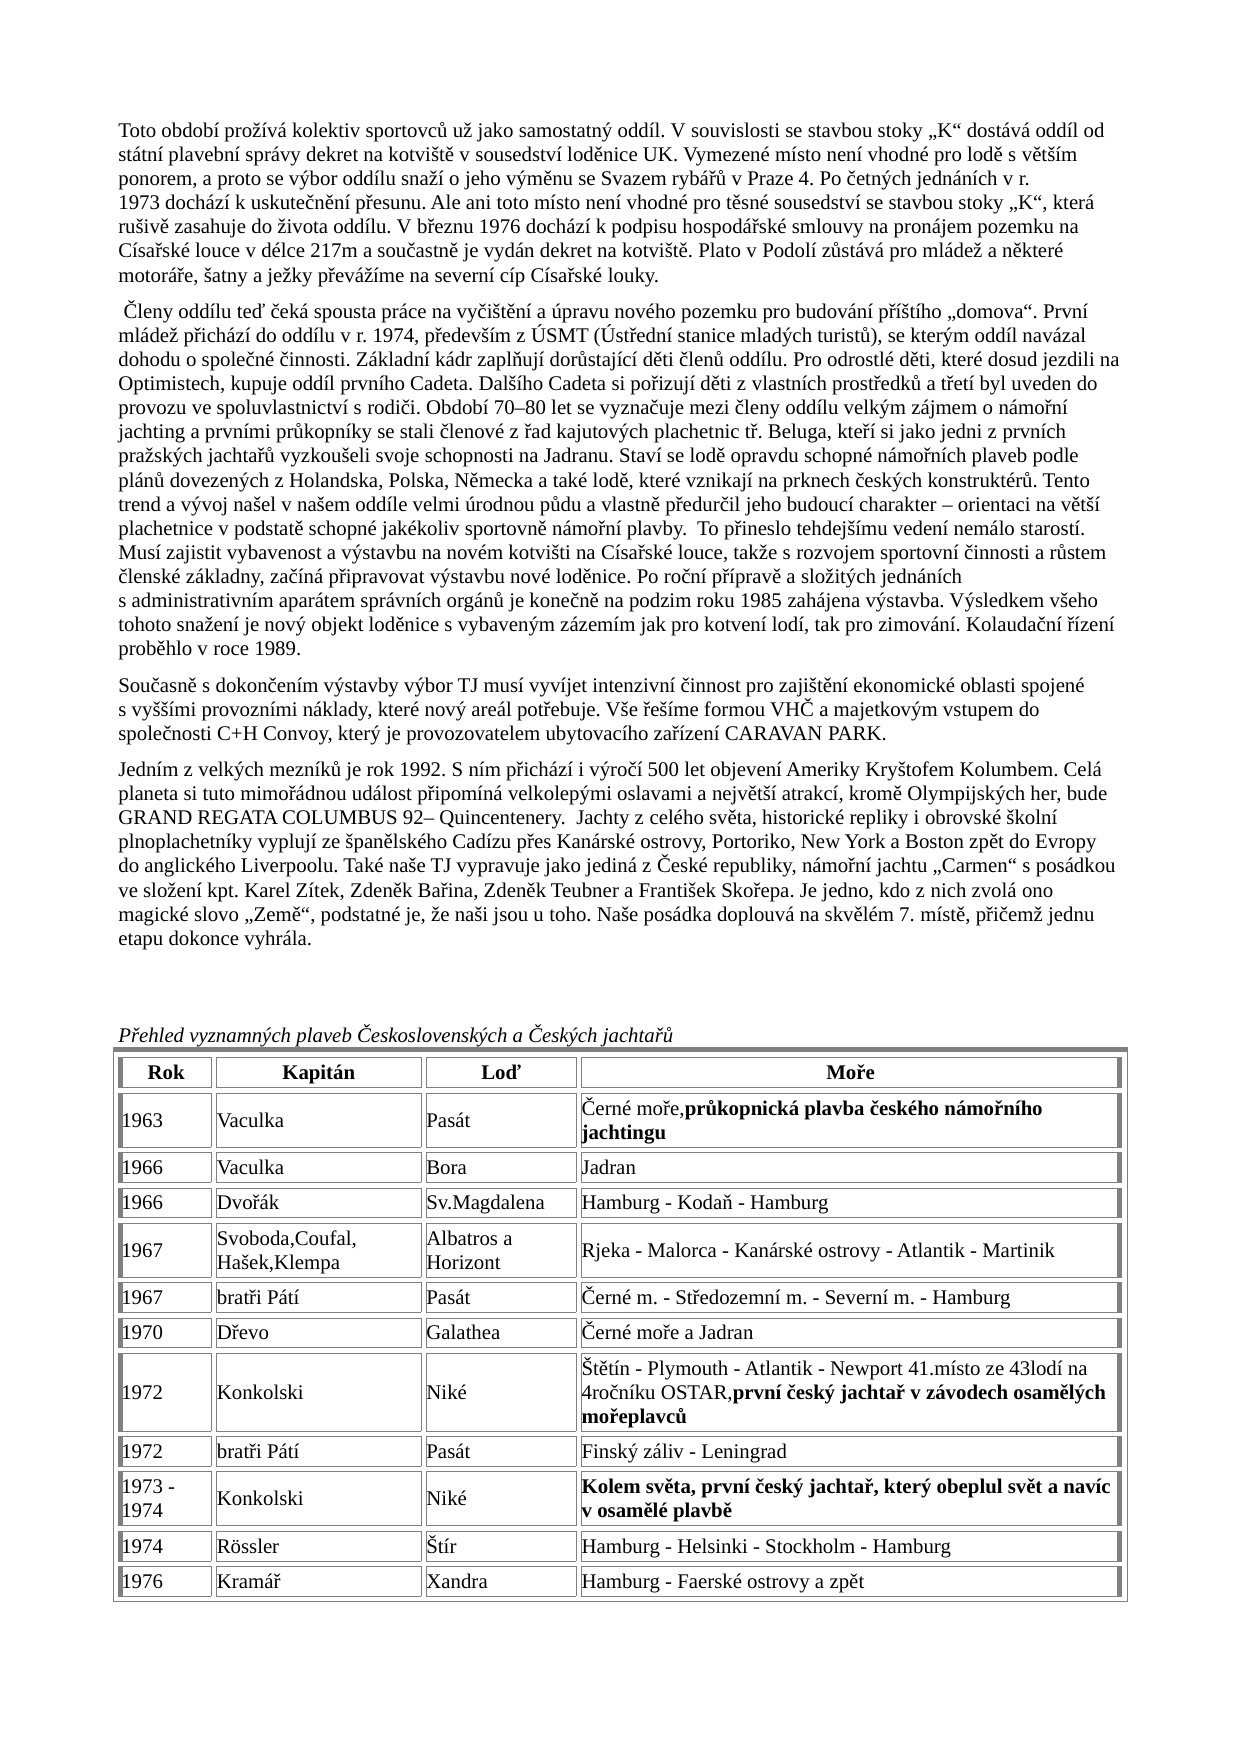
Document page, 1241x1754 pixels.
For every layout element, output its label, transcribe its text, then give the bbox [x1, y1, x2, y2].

table_cell 1972 [118, 1431, 214, 1466]
table_header Moře [579, 1052, 1122, 1087]
table_header Loď [423, 1052, 578, 1087]
table_cell Konkolski [214, 1347, 423, 1431]
table_cell Niké [423, 1347, 578, 1431]
table_cell Pasát [423, 1431, 578, 1466]
table_cell Vaculka [214, 1147, 423, 1182]
table_cell 1966 [118, 1147, 214, 1182]
table_cell 1963 [118, 1087, 214, 1147]
text Přehled vyznamných plaveb Československých a Českých jachtařů [118, 1023, 1122, 1047]
table_cell Konkolski [214, 1466, 423, 1525]
table_cell Svoboda,Coufal, Hašek,Klempa [214, 1217, 423, 1277]
table_cell Bora [423, 1147, 578, 1182]
text Současně s dokončením výstavby výbor TJ musí vyvíjet intenzivní činnost pro zajištění ekonomické oblasti spojené s vyššími provozními náklady, které nový areál potřebuje. Vše řešíme formou VHČ a majetkovým vstupem do společnosti C+H Convoy, který je provozovatelem ubytovacího zařízení CARAVAN PARK. [118, 672, 1122, 745]
table_cell 1970 [118, 1312, 214, 1347]
table_cell bratři Pátí [214, 1431, 423, 1466]
table_cell 1976 [118, 1561, 214, 1596]
table_cell 1974 [118, 1525, 214, 1561]
table_header Kapitán [214, 1052, 423, 1087]
text Členy oddílu teď čeká spousta práce na vyčištění a úpravu nového pozemku pro budování příštího „domova“. První mládež přichází do oddílu v r. 1974, především z ÚSMT (Ústřední stanice mladých turistů), se kterým oddíl navázal dohodu o společné činnosti. Základní kádr zaplňují dorůstající děti členů oddílu. Pro odrostlé děti, které dosud jezdili na Optimistech, kupuje oddíl prvního Cadeta. Dalšího Cadeta si pořizují děti z vlastních prostředků a třetí byl uveden do provozu ve spoluvlastnictví s rodiči. Období 70–80 let se vyznačuje mezi členy oddílu velkým zájmem o námořní jachting a prvními průkopníky se stali členové z řad kajutových plachetnic tř. Beluga, kteří si jako jedni z prvních pražských jachtařů vyzkoušeli svoje schopnosti na Jadranu. Staví se lodě opravdu schopné námořních plaveb podle plánů dovezených z Holandska, Polska, Německa a také lodě, které vznikají na prknech českých konstruktérů. Tento trend a vývoj našel v našem oddíle velmi úrodnou půdu a vlastně předurčil jeho budoucí charakter – orientaci na větší plachetnice v podstatě schopné jakékoliv sportovně námořní plavby. To přineslo tehdejšímu vedení nemálo starostí. Musí zajistit vybavenost a výstavbu na novém kotvišti na Císařské louce, takže s rozvojem sportovní činnosti a růstem členské základny, začíná připravovat výstavbu nové loděnice. Po roční přípravě a složitých jednáních s administrativním aparátem správních orgánů je konečně na podzim roku 1985 zahájena výstavba. Výsledkem všeho tohoto snažení je nový objekt loděnice s vybaveným zázemím jak pro kotvení lodí, tak pro zimování. Kolaudační řízení proběhlo v roce 1989. [118, 299, 1122, 660]
table_cell Černé m. - Středozemní m. - Severní m. - Hamburg [579, 1277, 1122, 1312]
table_cell 1973 - 1974 [118, 1466, 214, 1525]
table_cell Pasát [423, 1277, 578, 1312]
table_cell Štír [423, 1525, 578, 1561]
table_cell Galathea [423, 1312, 578, 1347]
table_cell Pasát [423, 1087, 578, 1147]
table_cell Hamburg - Helsinki - Stockholm - Hamburg [579, 1525, 1122, 1561]
table_cell Hamburg - Faerské ostrovy a zpět [579, 1561, 1122, 1596]
table_cell 1972 [118, 1347, 214, 1431]
text Jedním z velkých mezníků je rok 1992. S ním přichází i výročí 500 let objevení Ameriky Kryštofem Kolumbem. Celá planeta si tuto mimořádnou událost připomíná velkolepými oslavami a největší atrakcí, kromě Olympijských her, bude GRAND REGATA COLUMBUS 92– Quincentenery. Jachty z celého světa, historické repliky i obrovské školní plnoplachetníky vyplují ze španělského Cadízu přes Kanárské ostrovy, Portoriko, New York a Boston zpět do Evropy do anglického Liverpoolu. Také naše TJ vypravuje jako jediná z České republiky, námořní jachtu „Carmen“ s posádkou ve složení kpt. Karel Zítek, Zdeněk Bařina, Zdeněk Teubner a František Skořepa. Je jedno, kdo z nich zvolá ono magické slovo „Země“, podstatné je, že naši jsou u toho. Naše posádka doplouvá na skvělém 7. místě, přičemž jednu etapu dokonce vyhrála. [118, 757, 1122, 950]
table_cell Štětín - Plymouth - Atlantik - Newport 41.místo ze 43lodí na 4ročníku OSTAR,první český jachtař v závodech osamělých mořeplavců [579, 1347, 1122, 1431]
table_cell Niké [423, 1466, 578, 1525]
table_cell Sv.Magdalena [423, 1182, 578, 1217]
table_cell Albatros a Horizont [423, 1217, 578, 1277]
table_cell 1967 [118, 1217, 214, 1277]
text Toto období prožívá kolektiv sportovců už jako samostatný oddíl. V souvislosti se stavbou stoky „K“ dostává oddíl od státní plavební správy dekret na kotviště v sousedství loděnice UK. Vymezené místo není vhodné pro lodě s větším ponorem, a proto se výbor oddílu snaží o jeho výměnu se Svazem rybářů v Praze 4. Po četných jednáních v r. 1973 dochází k uskutečnění přesunu. Ale ani toto místo není vhodné pro těsné sousedství se stavbou stoky „K“, která rušivě zasahuje do života oddílu. V březnu 1976 dochází k podpisu hospodářské smlouvy na pronájem pozemku na Císařské louce v délce 217m a součastně je vydán dekret na kotviště. Plato v Podolí zůstává pro mládež a některé motoráře, šatny a ježky převážíme na severní cíp Císařské louky. [118, 118, 1122, 287]
table_cell Rjeka - Malorca - Kanárské ostrovy - Atlantik - Martinik [579, 1217, 1122, 1277]
table_cell Dřevo [214, 1312, 423, 1347]
table_cell Hamburg - Kodaň - Hamburg [579, 1182, 1122, 1217]
table_header Rok [118, 1052, 214, 1087]
table_cell Černé moře a Jadran [579, 1312, 1122, 1347]
table_cell Dvořák [214, 1182, 423, 1217]
table_cell Vaculka [214, 1087, 423, 1147]
table_cell bratři Pátí [214, 1277, 423, 1312]
table_cell Finský záliv - Leningrad [579, 1431, 1122, 1466]
table_cell Rössler [214, 1525, 423, 1561]
table_cell Černé moře,průkopnická plavba českého námořního jachtingu [579, 1087, 1122, 1147]
table_cell Jadran [579, 1147, 1122, 1182]
table_cell Kramář [214, 1561, 423, 1596]
table_cell Xandra [423, 1561, 578, 1596]
table_cell 1966 [118, 1182, 214, 1217]
table_cell 1967 [118, 1277, 214, 1312]
table_cell Kolem světa, první český jachtař, který obeplul svět a navíc v osamělé plavbě [579, 1466, 1122, 1525]
